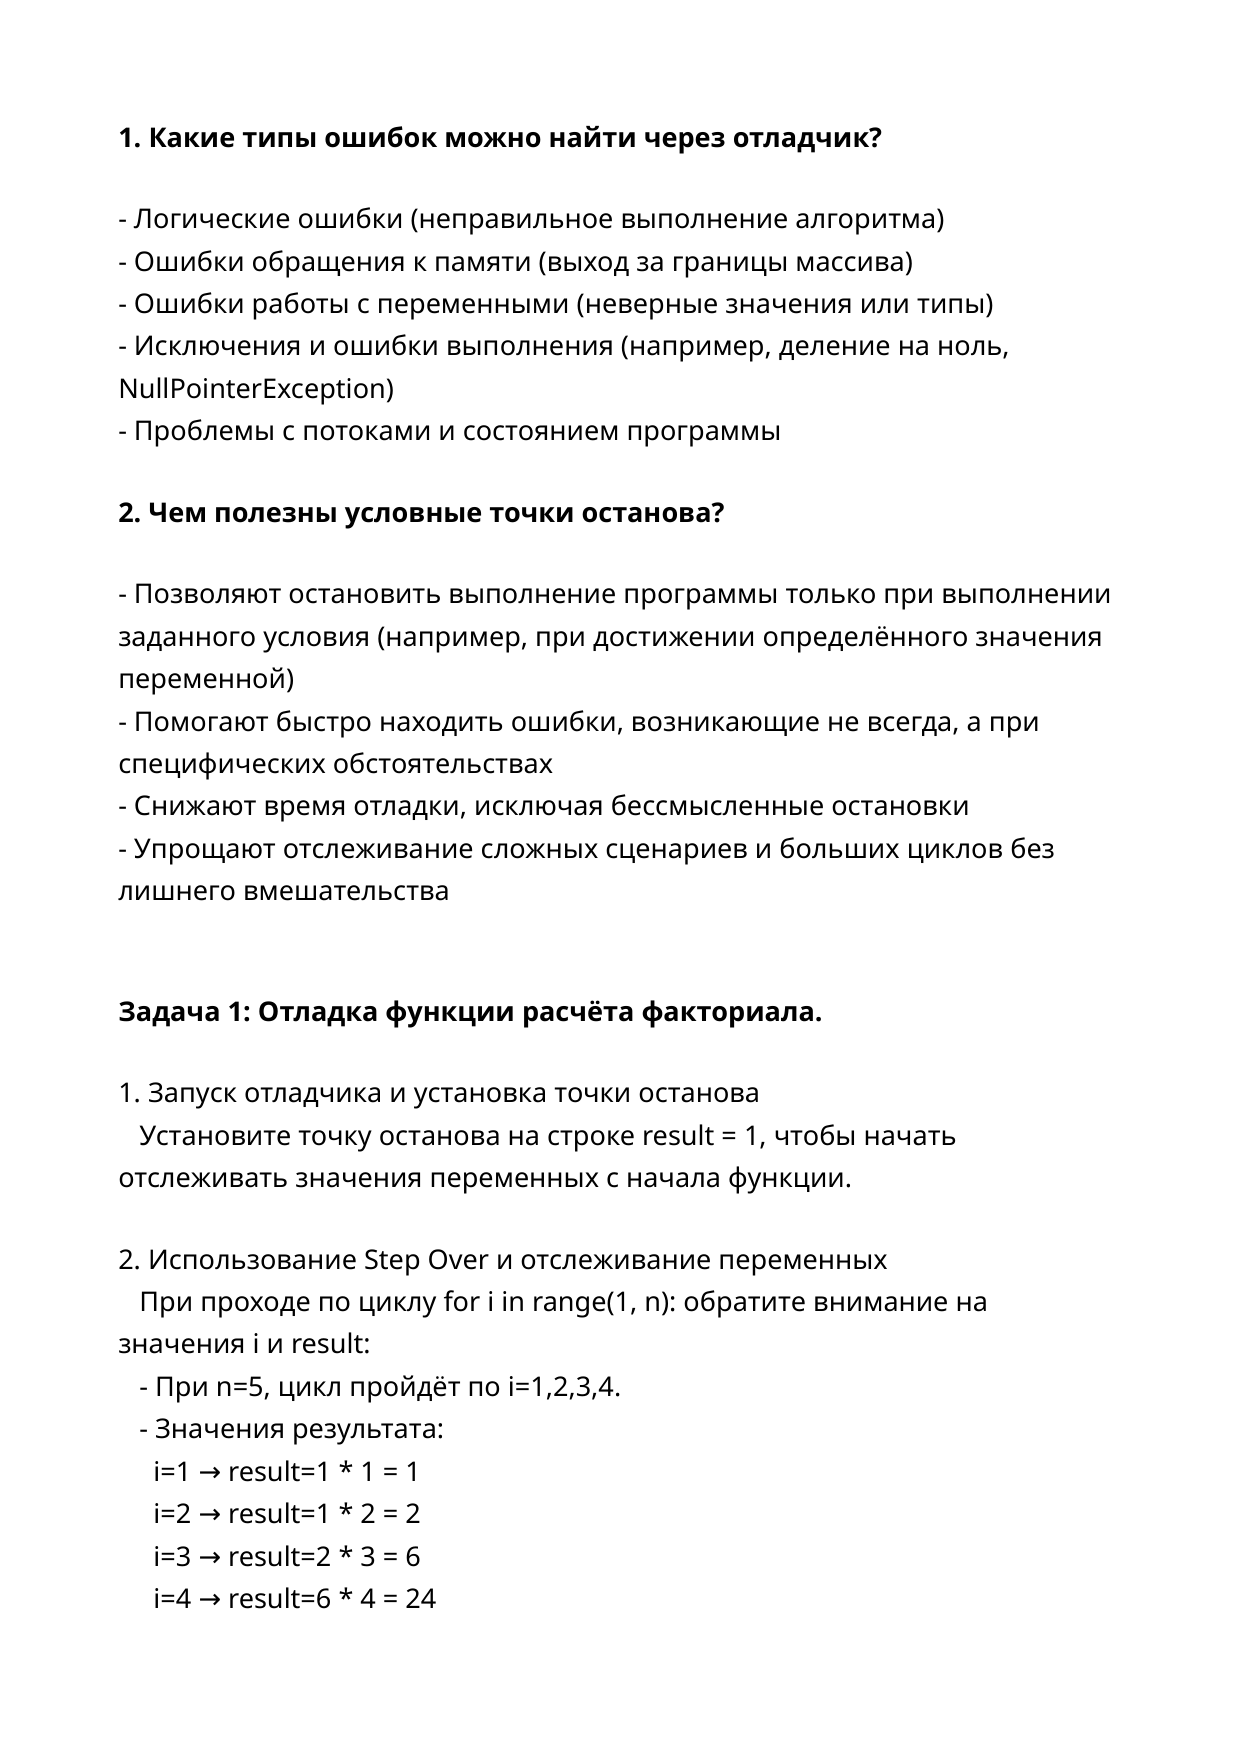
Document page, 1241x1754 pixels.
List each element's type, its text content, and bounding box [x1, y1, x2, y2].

text i=2 → result=1 * 2 = 2 [118, 1494, 1122, 1531]
text - Снижают время отладки, исключая бессмысленные остановки [118, 787, 1122, 824]
text i=3 → result=2 * 3 = 6 [118, 1537, 1122, 1574]
text 2. Использование Step Over и отслеживание переменных [118, 1240, 1122, 1277]
text Задача 1: Отладка функции расчёта факториала. [118, 992, 1122, 1029]
text 1. Запуск отладчика и установка точки останова [118, 1074, 1122, 1111]
text i=1 → result=1 * 1 = 1 [118, 1452, 1122, 1489]
text - Логические ошибки (неправильное выполнение алгоритма) [118, 200, 1122, 237]
text i=4 → result=6 * 4 = 24 [118, 1579, 1122, 1616]
text - Ошибки обращения к памяти (выход за границы массива) [118, 242, 1122, 279]
text - Значения результата: [118, 1410, 1122, 1447]
text - Упрощают отслеживание сложных сценариев и больших циклов без лишнего вмешательства [118, 829, 1122, 908]
text - Проблемы с потоками и состоянием программы [118, 412, 1122, 448]
text При проходе по циклу for i in range(1, n): обратите внимание на значения i и result: [118, 1283, 1122, 1362]
text - Исключения и ошибки выполнения (например, деление на ноль, NullPointerException) [118, 327, 1122, 406]
text 2. Чем полезны условные точки останова? [118, 493, 1122, 530]
text - Помогают быстро находить ошибки, возникающие не всегда, а при специфических обстоятельствах [118, 702, 1122, 781]
text - Ошибки работы с переменными (неверные значения или типы) [118, 284, 1122, 321]
text - При n=5, цикл пройдёт по i=1,2,3,4. [118, 1367, 1122, 1404]
text - Позволяют остановить выполнение программы только при выполнении заданного условия (например, при достижении определённого значения переменной) [118, 575, 1122, 696]
text 1. Какие типы ошибок можно найти через отладчик? [118, 118, 1122, 155]
text Установите точку останова на строке result = 1, чтобы начать отслеживать значения переменных с начала функции. [118, 1116, 1122, 1196]
